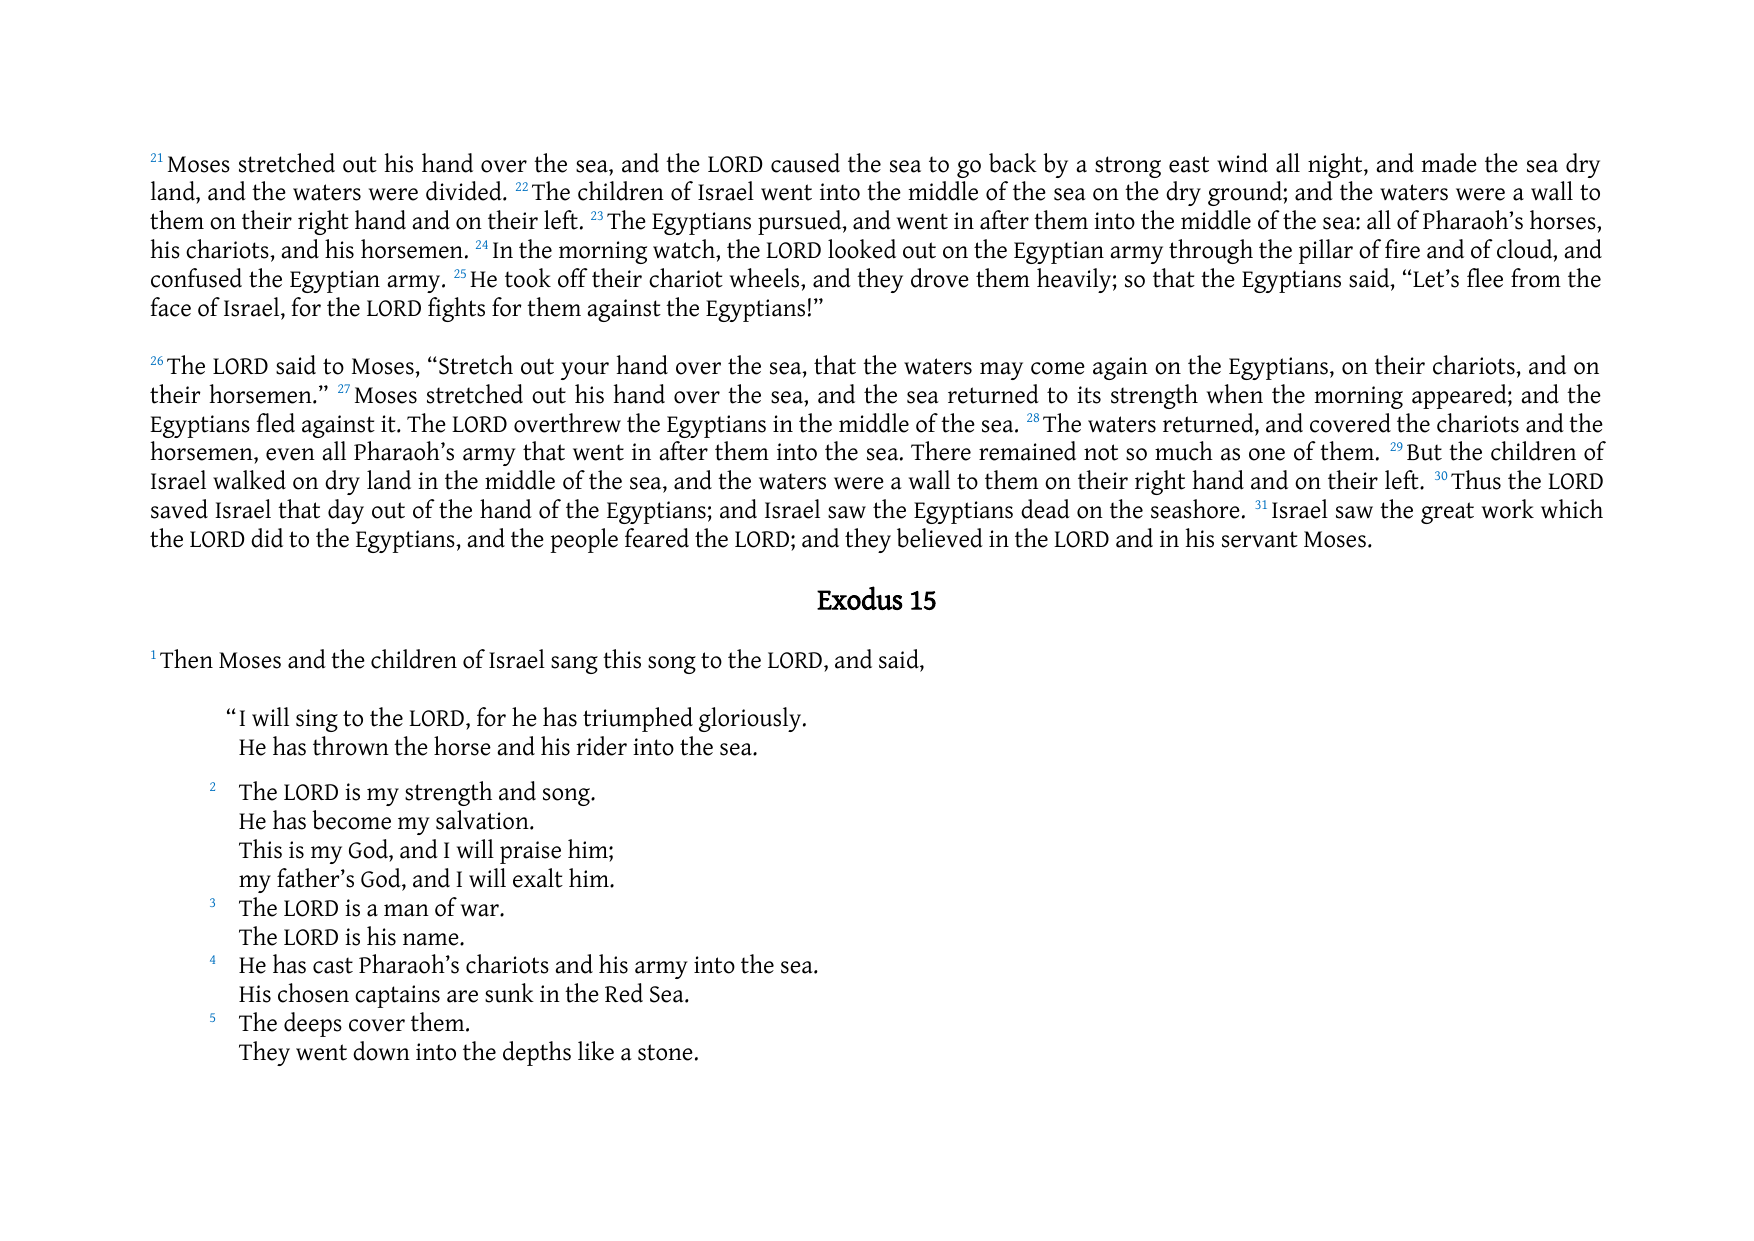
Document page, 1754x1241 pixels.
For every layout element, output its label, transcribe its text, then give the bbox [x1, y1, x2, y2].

text 3 The LORD is a man of war. The LORD is his name. [209, 894, 1545, 952]
text 2 The LORD is my strength and song. He has become my salvation. This is my God, and I will praise him; my father’s God, and I will exalt him. [209, 779, 1545, 894]
text 21 Moses stretched out his hand over the sea, and the LORD caused the sea to go back by a strong east wind all night, and made the sea dry land, and the waters were divided. 22 The children of Israel went into the middle of the sea on the dry ground; and the waters were a wall to them on their right hand and on their left. 23 The Egyptians pursued, and went in after them into the middle of the sea: all of Pharaoh’s horses, his chariots, and his horsemen. 24 In the morning watch, the LORD looked out on the Egyptian army through the pillar of fire and of cloud, and confused the Egyptian army. 25 He took off their chariot wheels, and they drove them heavily; so that the Egyptians said, “Let’s flee from the face of Israel, for the LORD fights for them against the Egyptians!” [150, 150, 1604, 323]
text 5 The deeps cover them. They went down into the depths like a stone. [209, 1009, 1545, 1067]
text 1 Then Moses and the children of Israel sang this song to the LORD, and said, [150, 646, 1604, 675]
text 26 The LORD said to Moses, “Stretch out your hand over the sea, that the waters may come again on the Egyptians, on their chariots, and on their horsemen.” 27 Moses stretched out his hand over the sea, and the sea returned to its strength when the morning appeared; and the Egyptians fled against it. The LORD overthrew the Egyptians in the middle of the sea. 28 The waters returned, and covered the chariots and the horsemen, even all Pharaoh’s army that went in after them into the sea. There remained not so much as one of them. 29 But the children of Israel walked on dry land in the middle of the sea, and the waters were a wall to them on their right hand and on their left. 30 Thus the LORD saved Israel that day out of the hand of the Egyptians; and Israel saw the Egyptians dead on the seashore. 31 Israel saw the great work which the LORD did to the Egyptians, and the people feared the LORD; and they believed in the LORD and in his servant Moses. [150, 352, 1604, 554]
text 4 He has cast Pharaoh’s chariots and his army into the sea. His chosen captains are sunk in the Red Sea. [209, 952, 1545, 1009]
text “ I will sing to the LORD, for he has triumphed gloriously. He has thrown the horse and his rider into the sea. [209, 704, 1545, 762]
text Exodus 15 [150, 583, 1604, 617]
